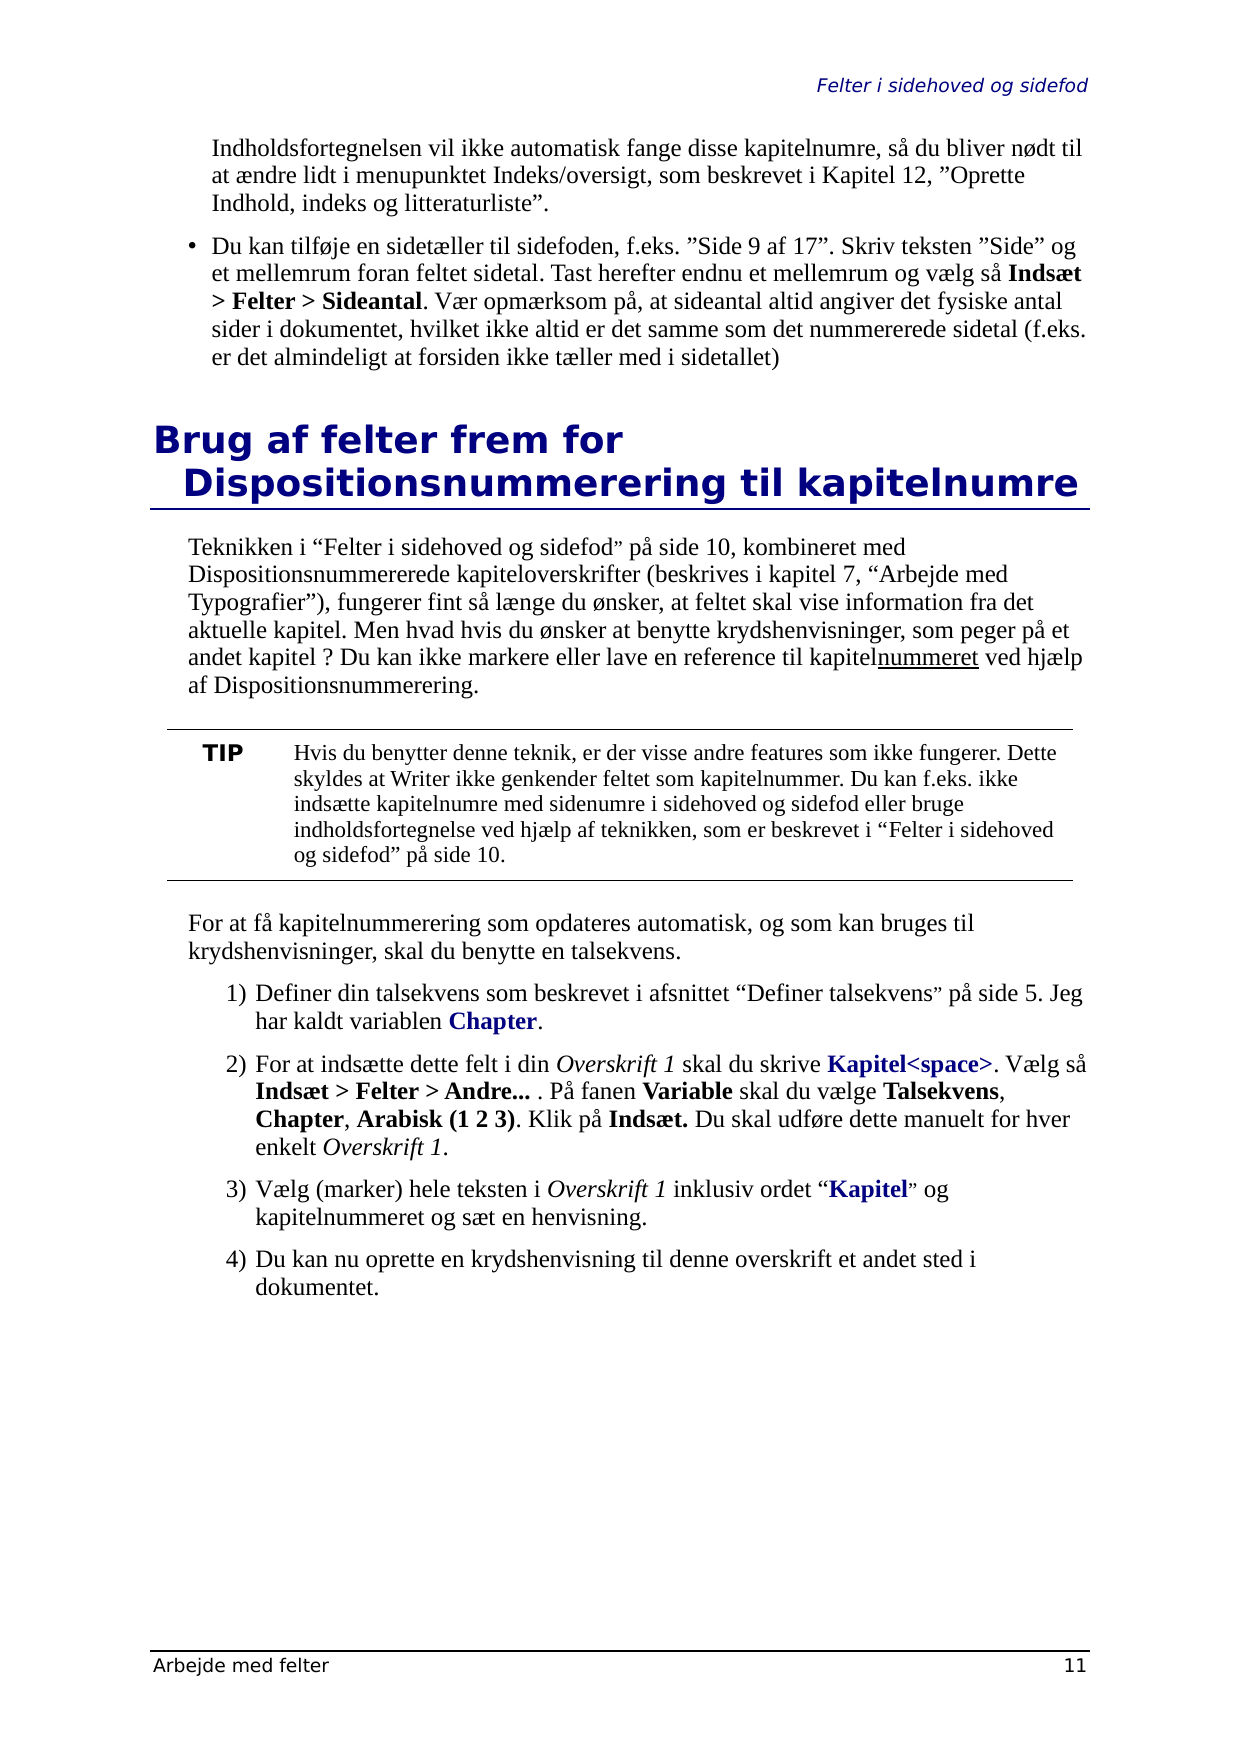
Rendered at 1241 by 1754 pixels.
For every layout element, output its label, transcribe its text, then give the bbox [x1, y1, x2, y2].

list Indholdsfortegnelsen vil ikke automatisk fange disse kapitelnumre, så du bliver nødt til at ændre lidt i menupunktet Indeks/oversigt, som beskrevet i Kapitel 12, ”Oprette Indhold, indeks og litteraturliste”. [188, 134, 1090, 217]
list For at indsætte dette felt i din Overskrift 1 skal du skrive Kapitel<space>. Vælg så Indsæt > Felter > Andre... . På fanen Variable skal du vælge Talsekvens, Chapter, Arabisk (1 2 3). Klik på Indsæt. Du skal udføre dette manuelt for hver enkelt Overskrift 1. [226, 1050, 1090, 1161]
table_header Hvis du benytter denne teknik, er der visse andre features som ikke fungerer. Dette skyldes at Writer ikke genkender feltet som kapitelnummer. Du kan f.eks. ikke indsætte kapitelnumre med sidenumre i sidehoved og sidefod eller bruge indholdsfortegnelse ved hjælp af teknikken, som er beskrevet i “Felter i sidehoved og sidefod” på side 10. [279, 730, 1073, 880]
list Vælg (marker) hele teksten i Overskrift 1 inklusiv ordet “Kapitel” og kapitelnummeret og sæt en henvisning. [226, 1175, 1090, 1231]
text Teknikken i “Felter i sidehoved og sidefod” på side 10, kombineret med Dispositionsnummererede kapiteloverskrifter (beskrives i kapitel 7, “Arbejde med Typografier”), fungerer fint så længe du ønsker, at feltet skal vise information fra det aktuelle kapitel. Men hvad hvis du ønsker at benytte krydshenvisninger, som peger på et andet kapitel ? Du kan ikke markere eller lave en reference til kapitelnummeret ved hjælp af Dispositionsnummerering. [188, 533, 1090, 699]
text For at få kapitelnummerering som opdateres automatisk, og som kan bruges til krydshenvisninger, skal du benytte en talsekvens. [188, 909, 1090, 965]
subtitle Brug af felter frem for Dispositionsnummerering til kapitelnumre [150, 415, 1090, 508]
list Du kan tilføje en sidetæller til sidefoden, f.eks. ”Side 9 af 17”. Skriv teksten ”Side” og et mellemrum foran feltet sidetal. Tast herefter endnu et mellemrum og vælg så Indsæt > Felter > Sideantal. Vær opmærksom på, at sideantal altid angiver det fysiske antal sider i dokumentet, hvilket ikke altid er det samme som det nummererede sidetal (f.eks. er det almindeligt at forsiden ikke tæller med i sidetallet) [188, 232, 1090, 370]
list Definer din talsekvens som beskrevet i afsnittet “Definer talsekvens” på side 5. Jeg har kaldt variablen Chapter. [226, 979, 1090, 1035]
list Du kan nu oprette en krydshenvisning til denne overskrift et andet sted i dokumentet. [226, 1246, 1090, 1301]
table_header TIP [167, 730, 279, 880]
